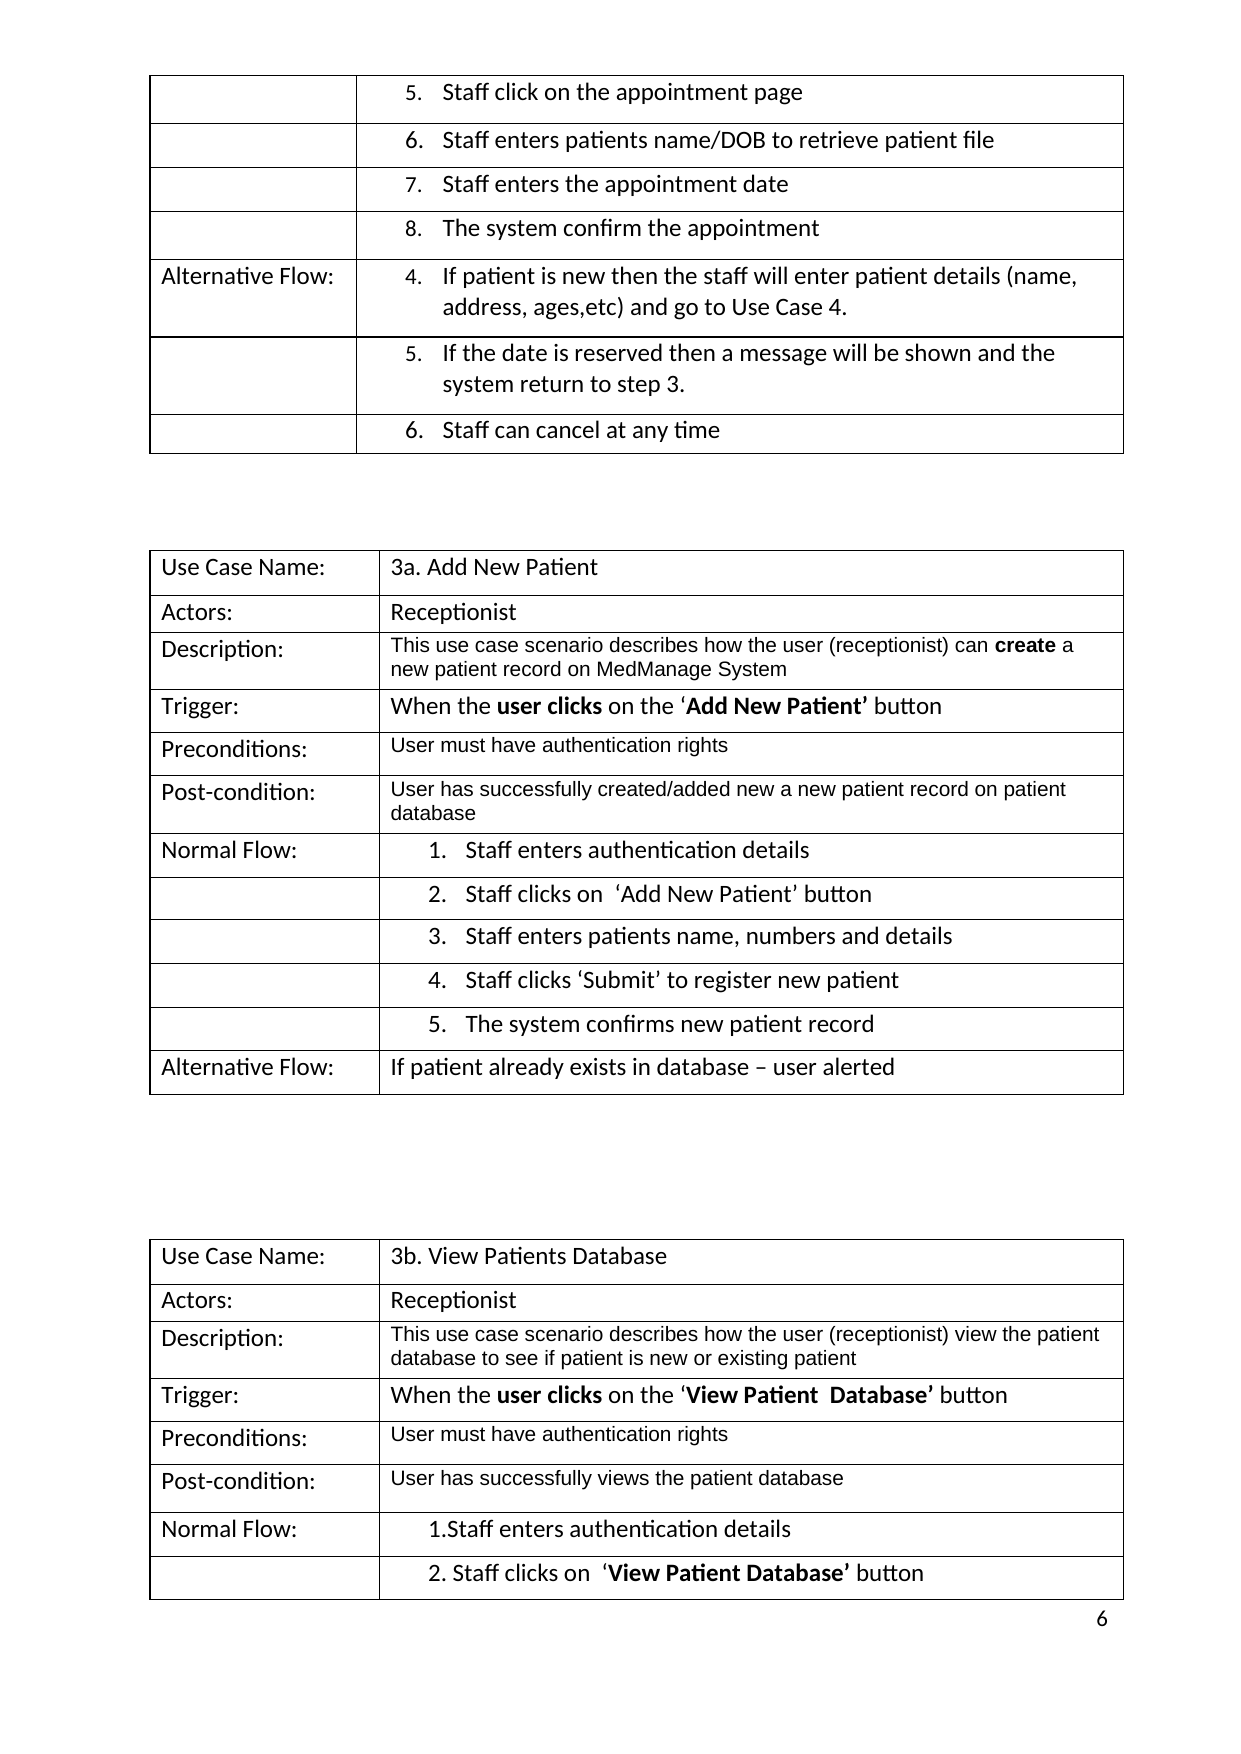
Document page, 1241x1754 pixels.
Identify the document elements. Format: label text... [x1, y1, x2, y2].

table_cell This use case scenario describes how the user (receptionist) can create a new patient record on MedManage System [380, 633, 1123, 689]
table_cell [151, 212, 356, 259]
table_cell Normal Flow: [151, 834, 379, 877]
table_header Use Case Name: [151, 1240, 379, 1283]
table_cell User has successfully created/added new a new patient record on patient database [380, 776, 1123, 833]
table_cell Trigger: [151, 690, 379, 732]
table_cell User must have authentication rights [380, 1422, 1123, 1464]
table_cell Alternative Flow: [151, 1051, 379, 1094]
table_cell If patient already exists in database – user alerted [380, 1051, 1123, 1094]
table_cell Staff can cancel at any time [357, 415, 1123, 453]
table_cell Normal Flow: [151, 1513, 379, 1556]
table_cell [151, 76, 356, 123]
table_cell Preconditions: [151, 1422, 379, 1464]
table_cell 1.Staff enters authentication details [380, 1513, 1123, 1556]
table_cell If patient is new then the staff will enter patient details (name, address, ages,etc) and go to Use Case 4. [357, 260, 1123, 336]
table_cell Receptionist [380, 596, 1123, 632]
table_cell Actors: [151, 1285, 379, 1321]
table_cell The system confirms new patient record [380, 1008, 1123, 1050]
table_cell [151, 878, 379, 919]
table_cell If the date is reserved then a message will be shown and the system return to step 3. [357, 338, 1123, 414]
table_cell Staff enters patients name, numbers and details [380, 920, 1123, 963]
table_cell Staff clicks on ‘Add New Patient’ button [380, 878, 1123, 919]
table_cell [151, 1008, 379, 1050]
table_cell Staff enters patients name/DOB to retrieve patient file [357, 124, 1123, 167]
table_cell Post-condition: [151, 1465, 379, 1512]
table_cell The system confirm the appointment [357, 212, 1123, 259]
table_cell When the user clicks on the ‘Add New Patient’ button [380, 690, 1123, 732]
table_cell [151, 1557, 379, 1599]
table_cell Staff enters the appointment date [357, 168, 1123, 211]
table_cell Description: [151, 633, 379, 689]
table_cell Staff click on the appointment page [357, 76, 1123, 123]
table_cell User must have authentication rights [380, 733, 1123, 775]
table_cell User has successfully views the patient database [380, 1465, 1123, 1512]
table_cell Post-condition: [151, 776, 379, 833]
table_header 3a. Add New Patient [380, 551, 1123, 594]
table_cell Staff clicks ‘Submit’ to register new patient [380, 964, 1123, 1007]
table_header 3b. View Patients Database [380, 1240, 1123, 1283]
table_cell [151, 168, 356, 211]
table_cell Preconditions: [151, 733, 379, 775]
table_cell [151, 415, 356, 453]
table_cell Alternative Flow: [151, 260, 356, 336]
table_cell [151, 124, 356, 167]
table_cell Trigger: [151, 1379, 379, 1421]
table_cell Description: [151, 1322, 379, 1378]
table_header Use Case Name: [151, 551, 379, 594]
table_cell When the user clicks on the ‘View Patient Database’ button [380, 1379, 1123, 1421]
table_cell Actors: [151, 596, 379, 632]
table_cell 2. Staff clicks on ‘View Patient Database’ button [380, 1557, 1123, 1599]
table_cell Staff enters authentication details [380, 834, 1123, 877]
table_cell [151, 920, 379, 963]
table_cell [151, 964, 379, 1007]
table_cell [151, 338, 356, 414]
table_cell Receptionist [380, 1285, 1123, 1321]
table_cell This use case scenario describes how the user (receptionist) view the patient database to see if patient is new or existing patient [380, 1322, 1123, 1378]
